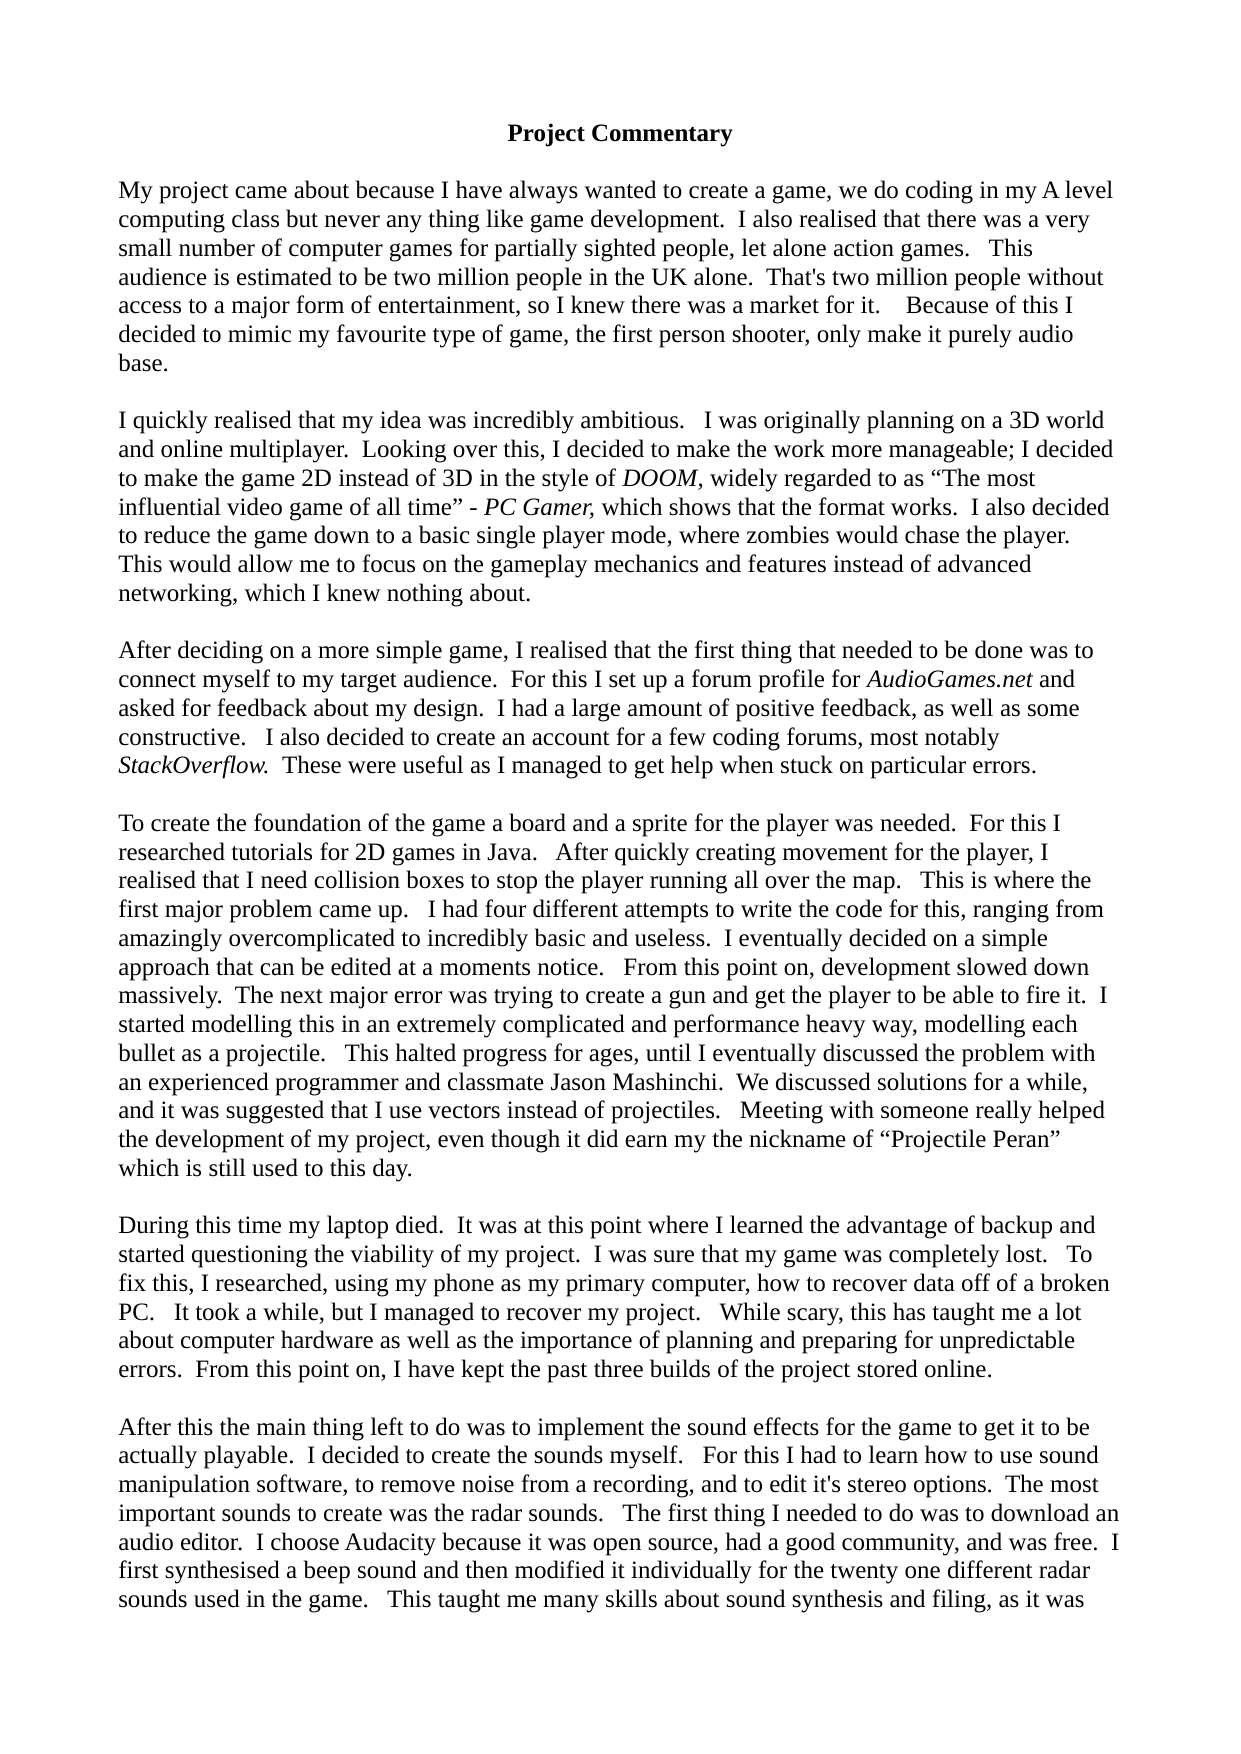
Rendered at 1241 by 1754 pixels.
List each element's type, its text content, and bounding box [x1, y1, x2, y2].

text To create the foundation of the game a board and a sprite for the player was needed. For this I researched tutorials for 2D games in Java. After quickly creating movement for the player, I realised that I need collision boxes to stop the player running all over the map. This is where the first major problem came up. I had four different attempts to write the code for this, ranging from amazingly overcomplicated to incredibly basic and useless. I eventually decided on a simple approach that can be edited at a moments notice. From this point on, development slowed down massively. The next major error was trying to create a gun and get the player to be able to fire it. I started modelling this in an extremely complicated and performance heavy way, modelling each bullet as a projectile. This halted progress for ages, until I eventually discussed the problem with an experienced programmer and classmate Jason Mashinchi. We discussed solutions for a while, and it was suggested that I use vectors instead of projectiles. Meeting with someone really helped the development of my project, even though it did earn my the nickname of “Projectile Peran” which is still used to this day. [118, 808, 1122, 1182]
text After this the main thing left to do was to implement the sound effects for the game to get it to be actually playable. I decided to create the sounds myself. For this I had to learn how to use sound manipulation software, to remove noise from a recording, and to edit it's stereo options. The most important sounds to create was the radar sounds. The first thing I needed to do was to download an audio editor. I choose Audacity because it was open source, had a good community, and was free. I first synthesised a beep sound and then modified it individually for the twenty one different radar sounds used in the game. This taught me many skills about sound synthesis and filing, as it was [118, 1412, 1122, 1613]
text I quickly realised that my idea was incredibly ambitious. I was originally planning on a 3D world and online multiplayer. Looking over this, I decided to make the work more manageable; I decided to make the game 2D instead of 3D in the style of DOOM, widely regarded to as “The most influential video game of all time” - PC Gamer, which shows that the format works. I also decided to reduce the game down to a basic single player mode, where zombies would chase the player. This would allow me to focus on the gameplay mechanics and features instead of advanced networking, which I knew nothing about. [118, 406, 1122, 607]
text My project came about because I have always wanted to create a game, we do coding in my A level computing class but never any thing like game development. I also realised that there was a very small number of computer games for partially sighted people, let alone action games. This audience is estimated to be two million people in the UK alone. That's two million people without access to a major form of entertainment, so I knew there was a market for it. Because of this I decided to mimic my favourite type of game, the first person shooter, only make it purely audio base. [118, 176, 1122, 377]
text Project Commentary [118, 118, 1122, 147]
text After deciding on a more simple game, I realised that the first thing that needed to be done was to connect myself to my target audience. For this I set up a forum profile for AudioGames.net and asked for feedback about my design. I had a large amount of positive feedback, as well as some constructive. I also decided to create an account for a few coding forums, most notably StackOverflow. These were useful as I managed to get help when stuck on particular errors. [118, 636, 1122, 779]
text During this time my laptop died. It was at this point where I learned the advantage of backup and started questioning the viability of my project. I was sure that my game was completely lost. To fix this, I researched, using my phone as my primary computer, how to recover data off of a broken PC. It took a while, but I managed to recover my project. While scary, this has taught me a lot about computer hardware as well as the importance of planning and preparing for unpredictable errors. From this point on, I have kept the past three builds of the project stored online. [118, 1211, 1122, 1383]
